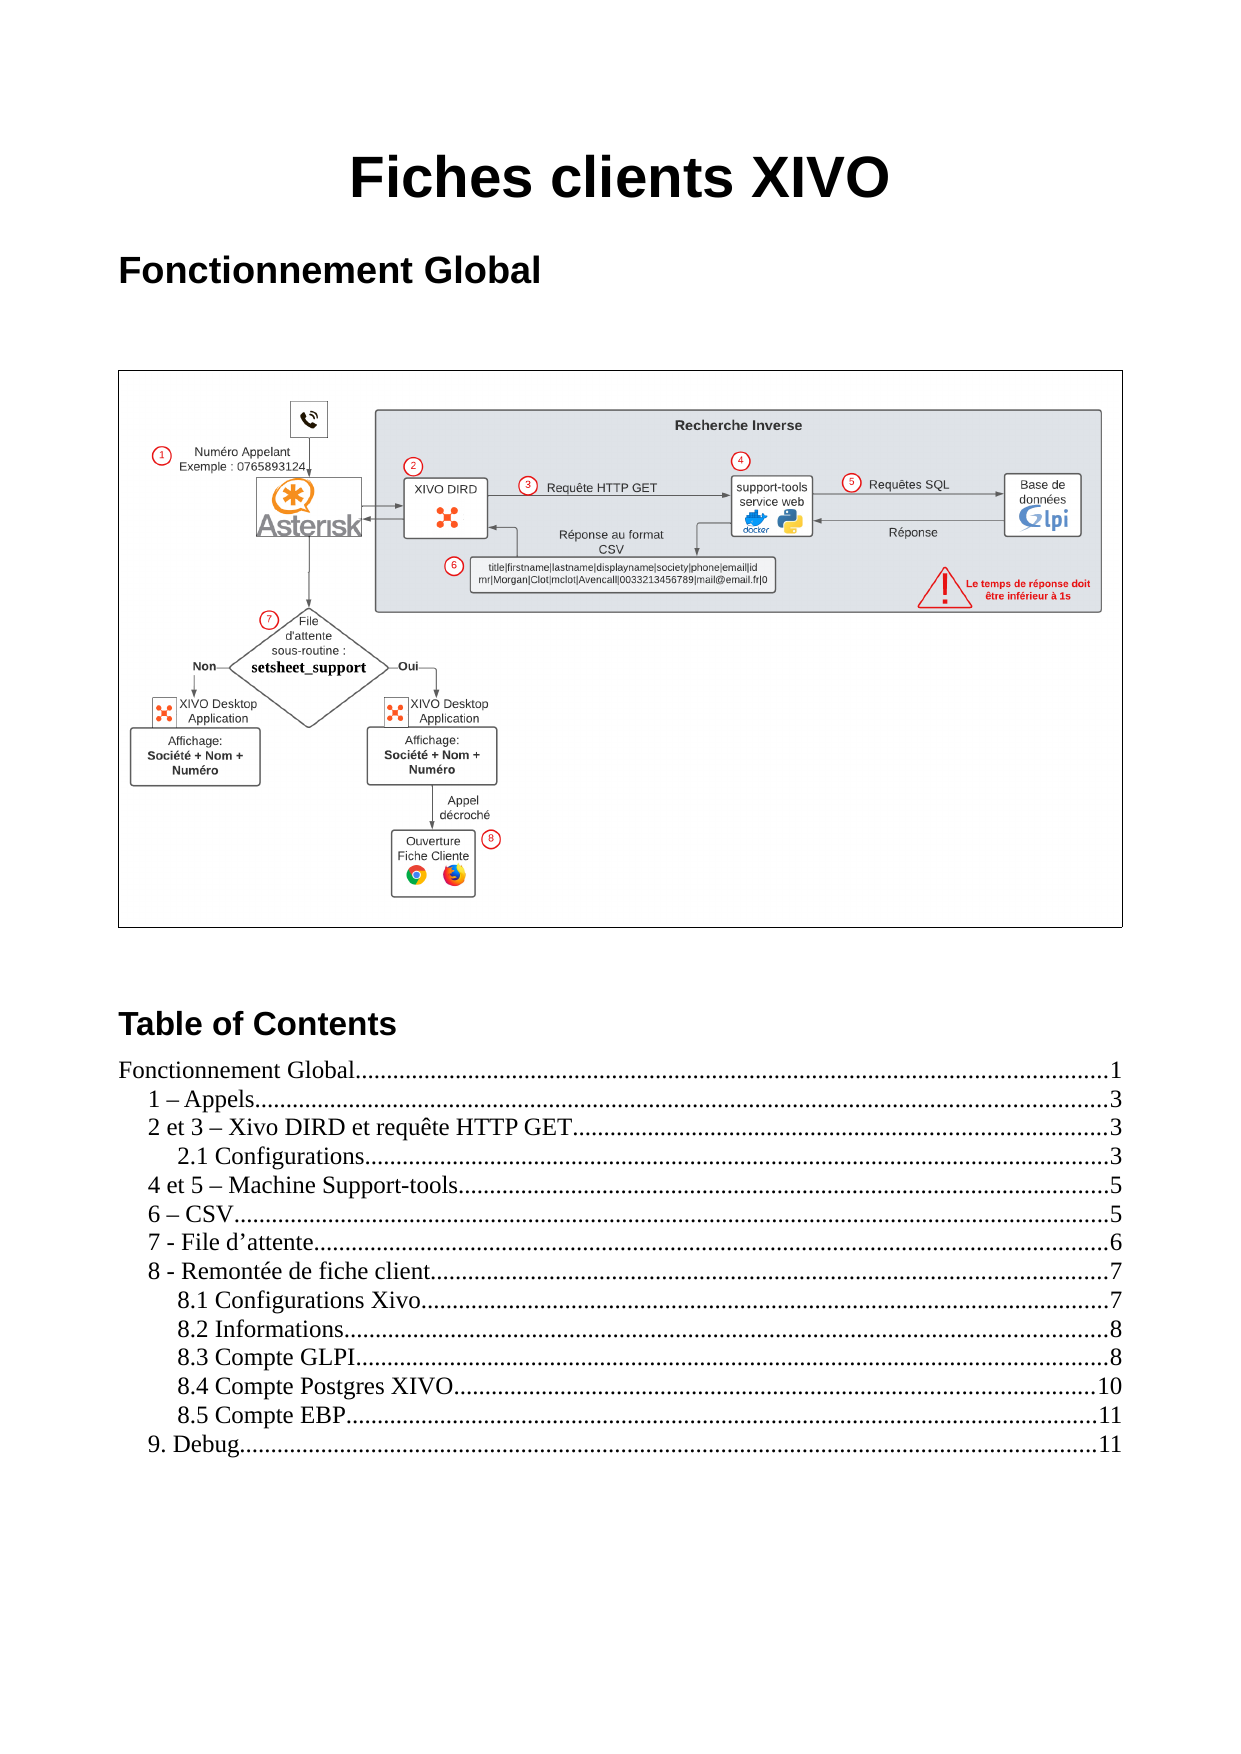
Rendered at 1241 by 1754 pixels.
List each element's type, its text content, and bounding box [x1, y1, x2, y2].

text 9. Debug 11 [148, 1429, 1122, 1457]
text 8.1 Configurations Xivo 7 [177, 1285, 1122, 1314]
text Fonctionnement Global 1 [118, 1055, 1122, 1084]
text 8.4 Compte Postgres XIVO 10 [177, 1371, 1122, 1400]
text 2.1 Configurations 3 [177, 1141, 1122, 1170]
picture [121, 373, 1119, 924]
title Fiches clients XIVO [118, 143, 1122, 210]
text 2 et 3 – Xivo DIRD et requête HTTP GET 3 [148, 1112, 1122, 1141]
text 7 - File d’attente 6 [148, 1227, 1122, 1256]
text 1 – Appels 3 [148, 1084, 1122, 1112]
text 8.5 Compte EBP 11 [177, 1400, 1122, 1429]
text 8 - Remontée de fiche client 7 [148, 1256, 1122, 1285]
text 8.3 Compte GLPI 8 [177, 1342, 1122, 1371]
subtitle Table of Contents [118, 1004, 1122, 1042]
text 6 – CSV 5 [148, 1199, 1122, 1227]
text 8.2 Informations 8 [177, 1314, 1122, 1342]
text 4 et 5 – Machine Support-tools 5 [148, 1170, 1122, 1199]
subtitle Fonctionnement Global [118, 248, 1122, 291]
